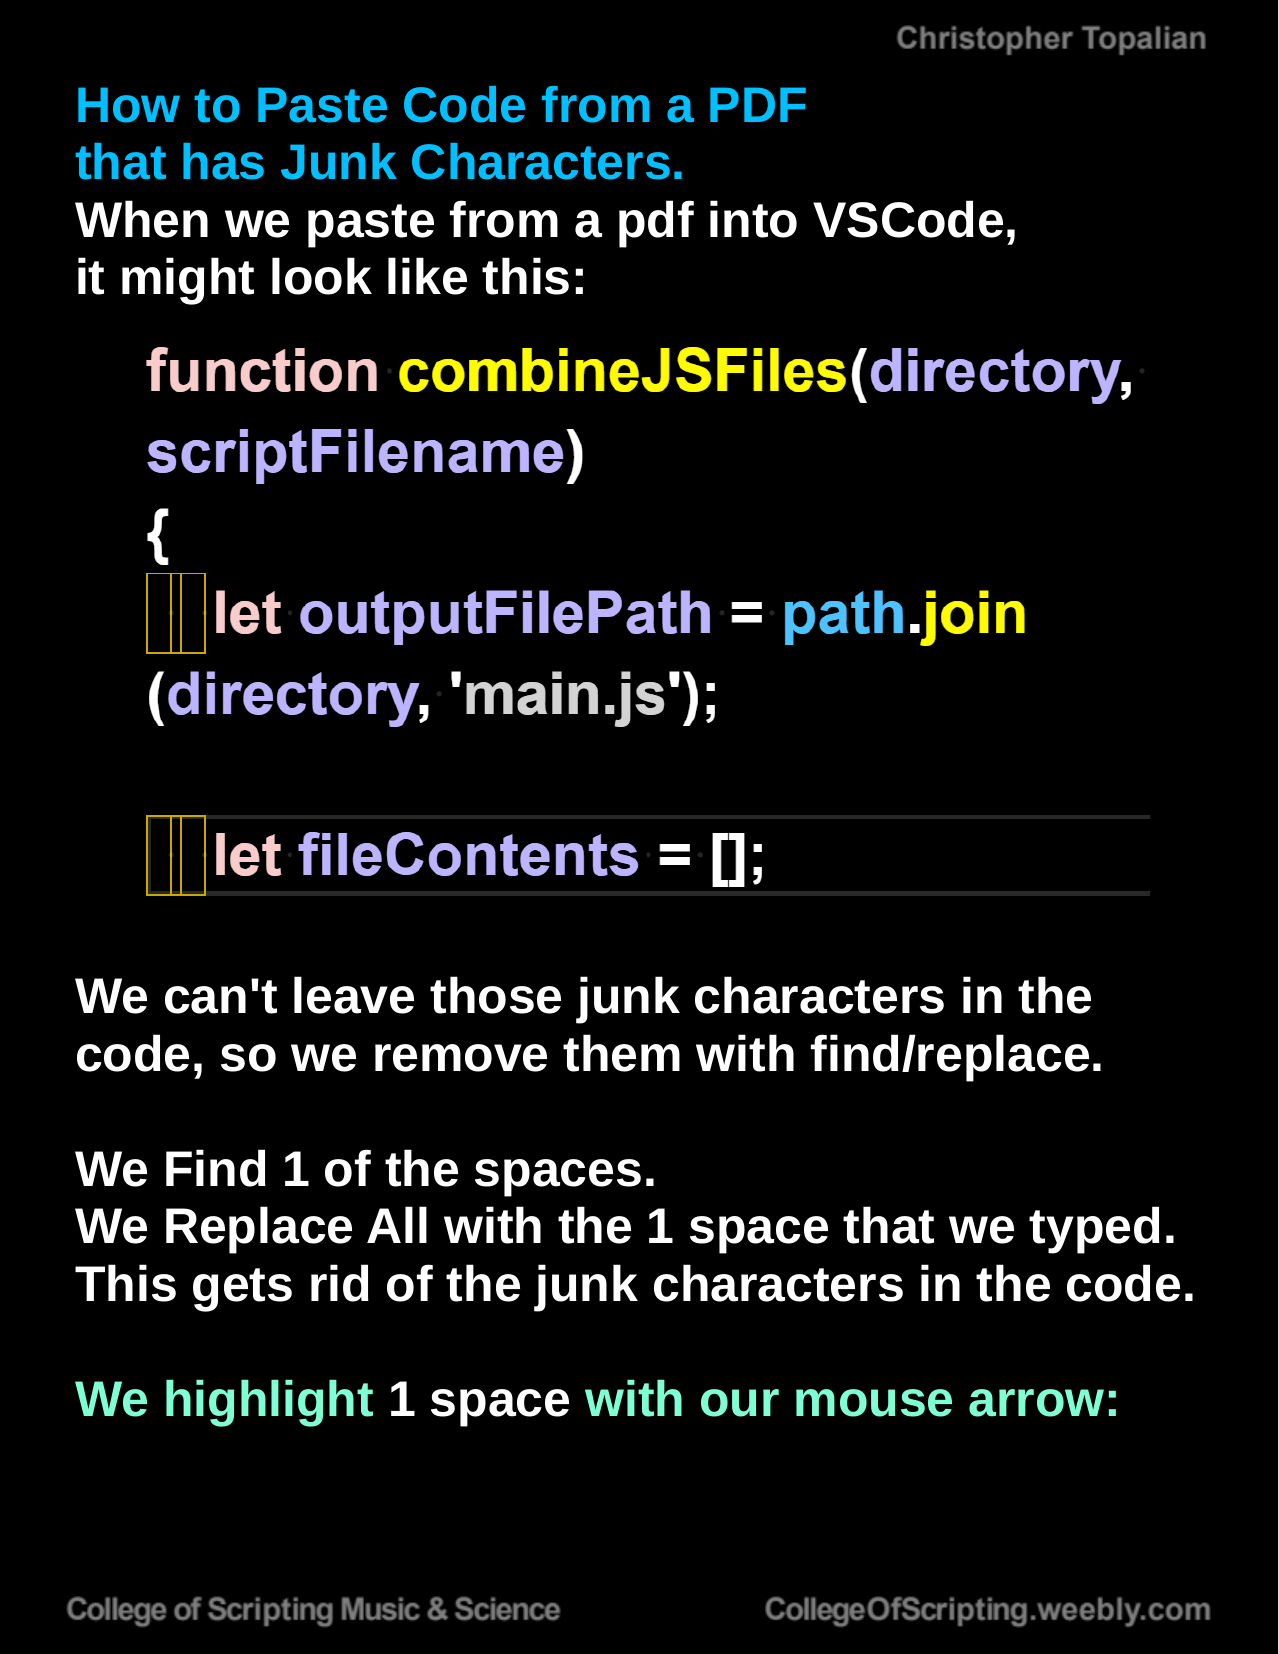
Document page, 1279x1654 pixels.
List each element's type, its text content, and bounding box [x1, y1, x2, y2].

text We Replace All with the 1 space that we typed. This gets rid of the junk characters in the code. [75, 1197, 1203, 1312]
text that has Junk Characters. [75, 132, 1203, 190]
text How to Paste Code from a PDF [75, 75, 1203, 132]
picture [127, 330, 1151, 917]
text it might look like this: [75, 247, 1203, 305]
text We Find 1 of the spaces. [75, 1139, 1203, 1197]
text When we paste from a pdf into VSCode, [75, 190, 1203, 247]
text We can't leave those junk characters in the code, so we remove them with find/replace. [75, 967, 1203, 1082]
text We highlight 1 space with our mouse arrow: [75, 1369, 1203, 1427]
